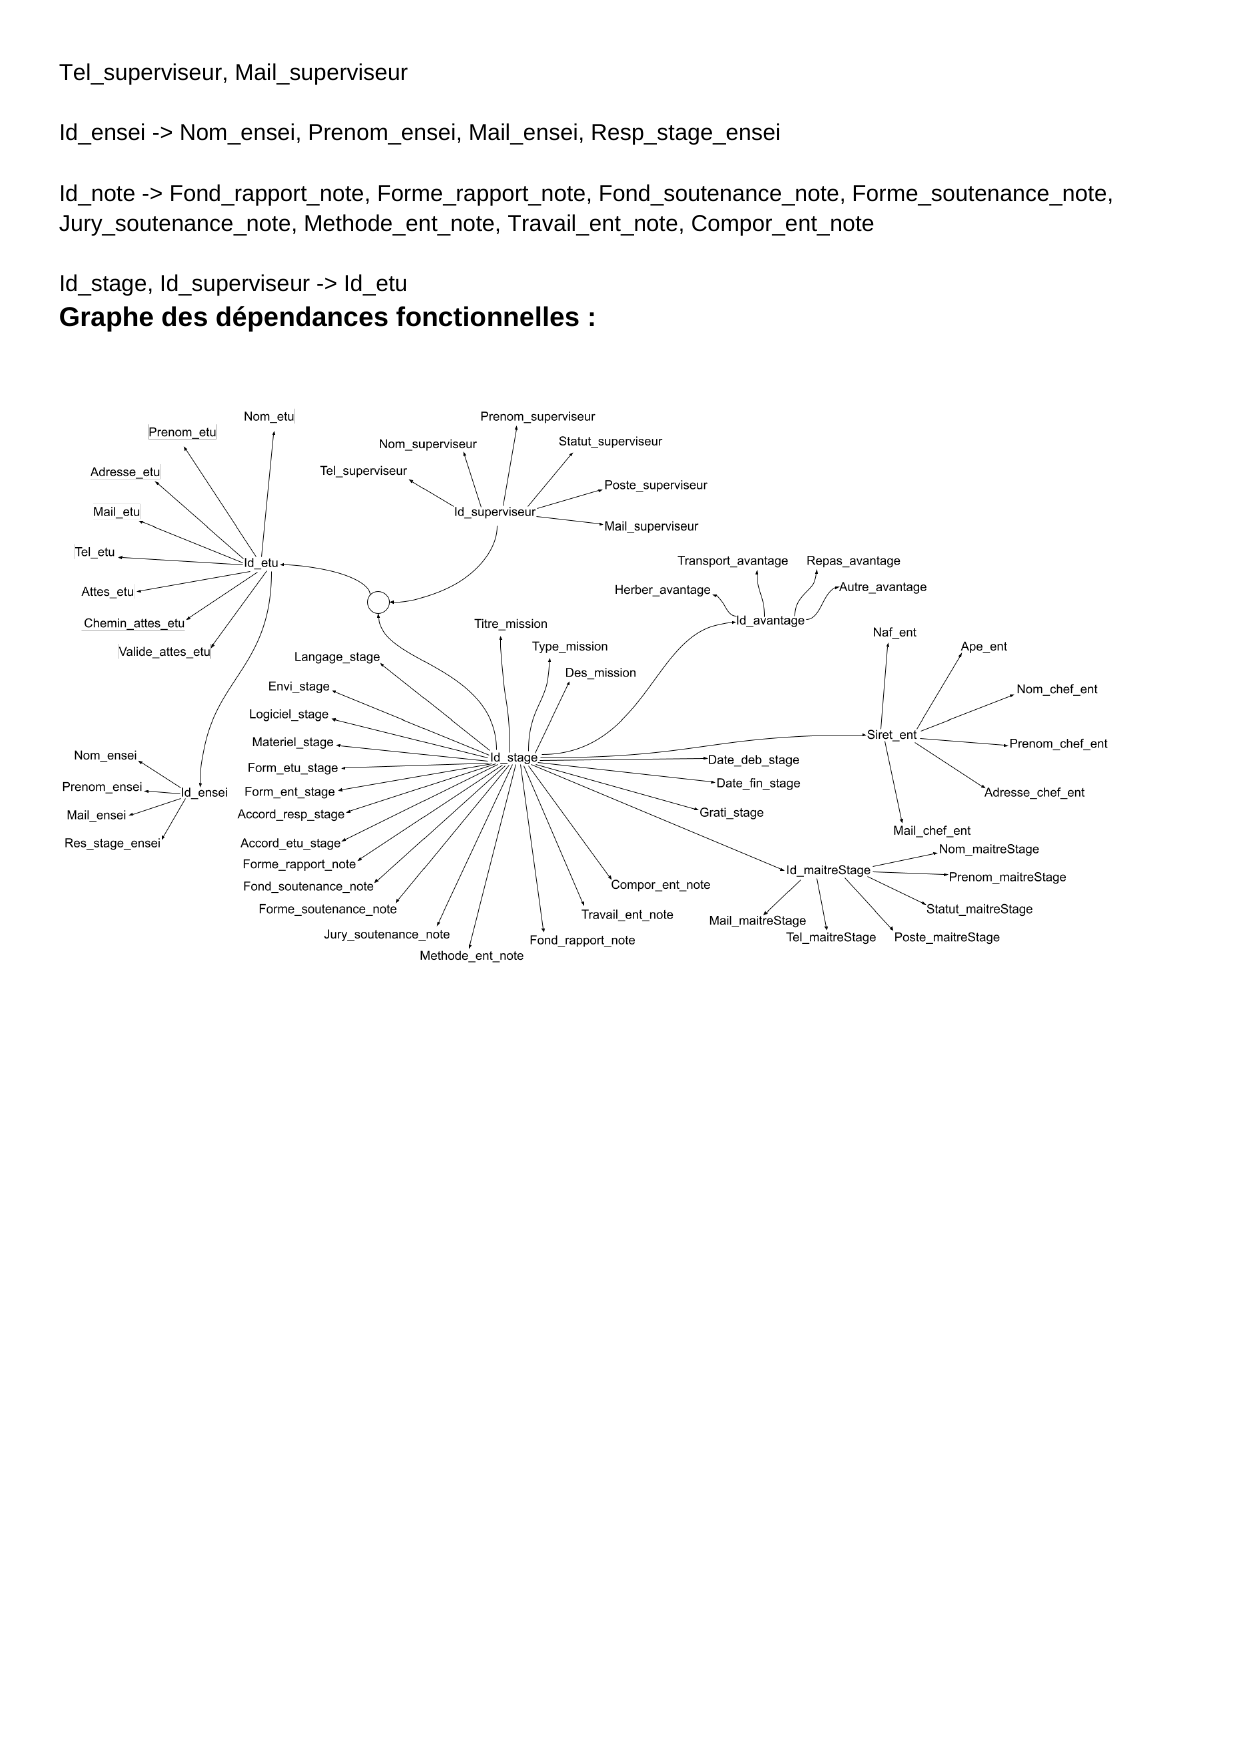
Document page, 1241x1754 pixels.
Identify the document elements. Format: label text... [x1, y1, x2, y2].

text Id_stage, Id_superviseur -> Id_etu [59, 270, 1181, 297]
text Graphe des dépendances fonctionnelles : [59, 301, 1181, 1103]
text Tel_superviseur, Mail_superviseur [59, 59, 1181, 85]
text Id_note -> Fond_rapport_note, Forme_rapport_note, Fond_soutenance_note, Forme_soutenance_note, Jury_soutenance_note, Methode_ent_note, Travail_ent_note, Compor_ent_note [59, 180, 1181, 236]
text Id_ensei -> Nom_ensei, Prenom_ensei, Mail_ensei, Resp_stage_ensei [59, 119, 1181, 146]
picture [58, 335, 1155, 1103]
